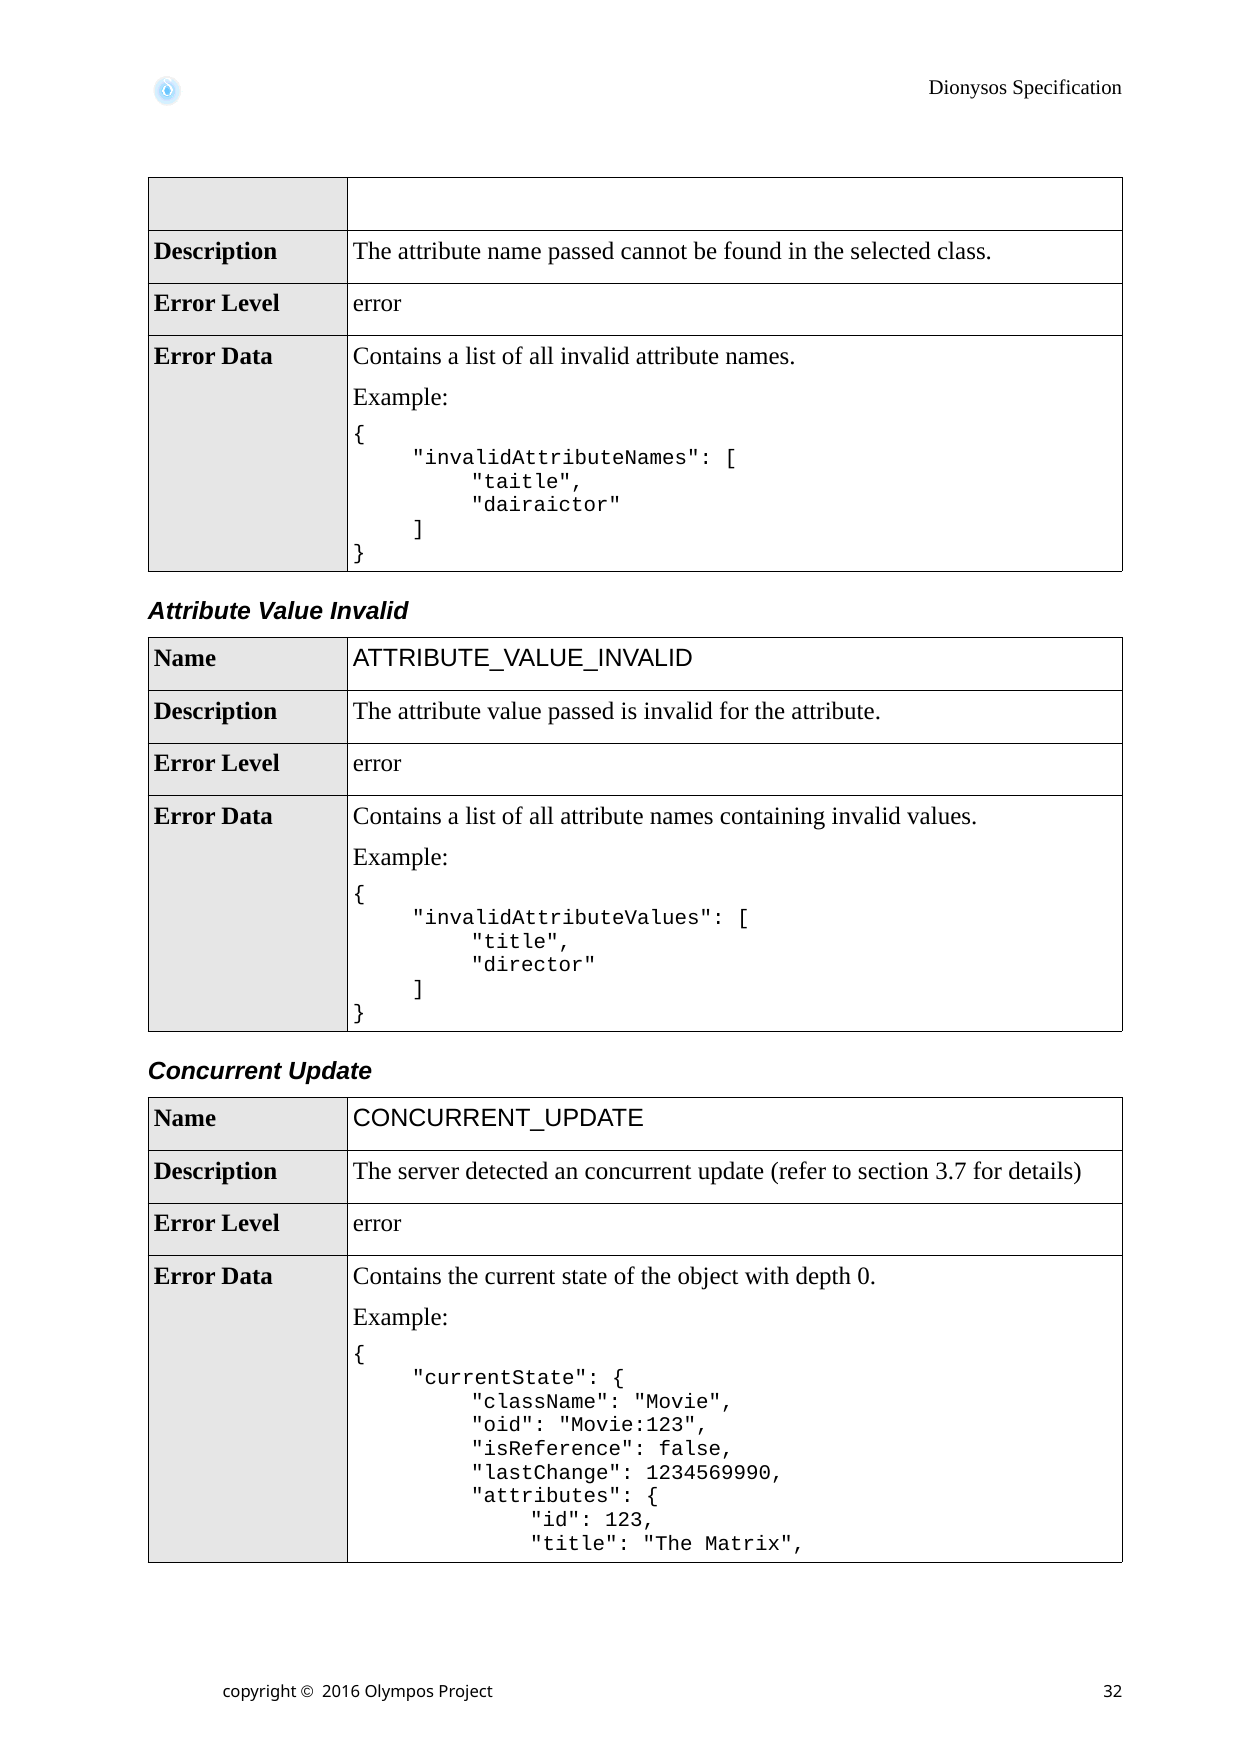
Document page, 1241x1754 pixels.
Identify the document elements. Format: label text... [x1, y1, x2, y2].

table_cell Contains a list of all invalid attribute names. Example: { "invalidAttributeNames": [ "taitle", "dairaictor" ] } [348, 336, 1122, 571]
table_cell The attribute value passed is invalid for the attribute. [348, 691, 1122, 743]
table_cell Error Data [149, 336, 347, 571]
table_cell The server detected an concurrent update (refer to section 3.7 for details) [348, 1151, 1122, 1203]
table_cell error [348, 284, 1122, 335]
table_cell The attribute name passed cannot be found in the selected class. [348, 231, 1122, 283]
table_header [149, 178, 347, 230]
table_header ATTRIBUTE_VALUE_INVALID [348, 638, 1122, 690]
table_cell error [348, 1204, 1122, 1255]
text Concurrent Update [148, 1056, 1122, 1085]
table_cell Description [149, 1151, 347, 1203]
table_cell Contains the current state of the object with depth 0. Example: { "currentState": { "className": "Movie", "oid": "Movie:123", "isReference": false, "lastChange": 1234569990, "attributes": { "id": 123, "title": "The Matrix", [348, 1256, 1122, 1562]
table_cell Contains a list of all attribute names containing invalid values. Example: { "invalidAttributeValues": [ "title", "director" ] } [348, 796, 1122, 1031]
table_cell Error Data [149, 1256, 347, 1562]
table_header Name [149, 638, 347, 690]
table_cell Error Data [149, 796, 347, 1031]
picture [152, 75, 184, 106]
table_cell Description [149, 231, 347, 283]
table_cell Error Level [149, 1204, 347, 1255]
table_header [348, 178, 1122, 230]
text Attribute Value Invalid [148, 596, 1122, 625]
table_cell Error Level [149, 744, 347, 795]
table_cell error [348, 744, 1122, 795]
table_cell Error Level [149, 284, 347, 335]
table_cell Description [149, 691, 347, 743]
table_header Name [149, 1098, 347, 1150]
table_header CONCURRENT_UPDATE [348, 1098, 1122, 1150]
